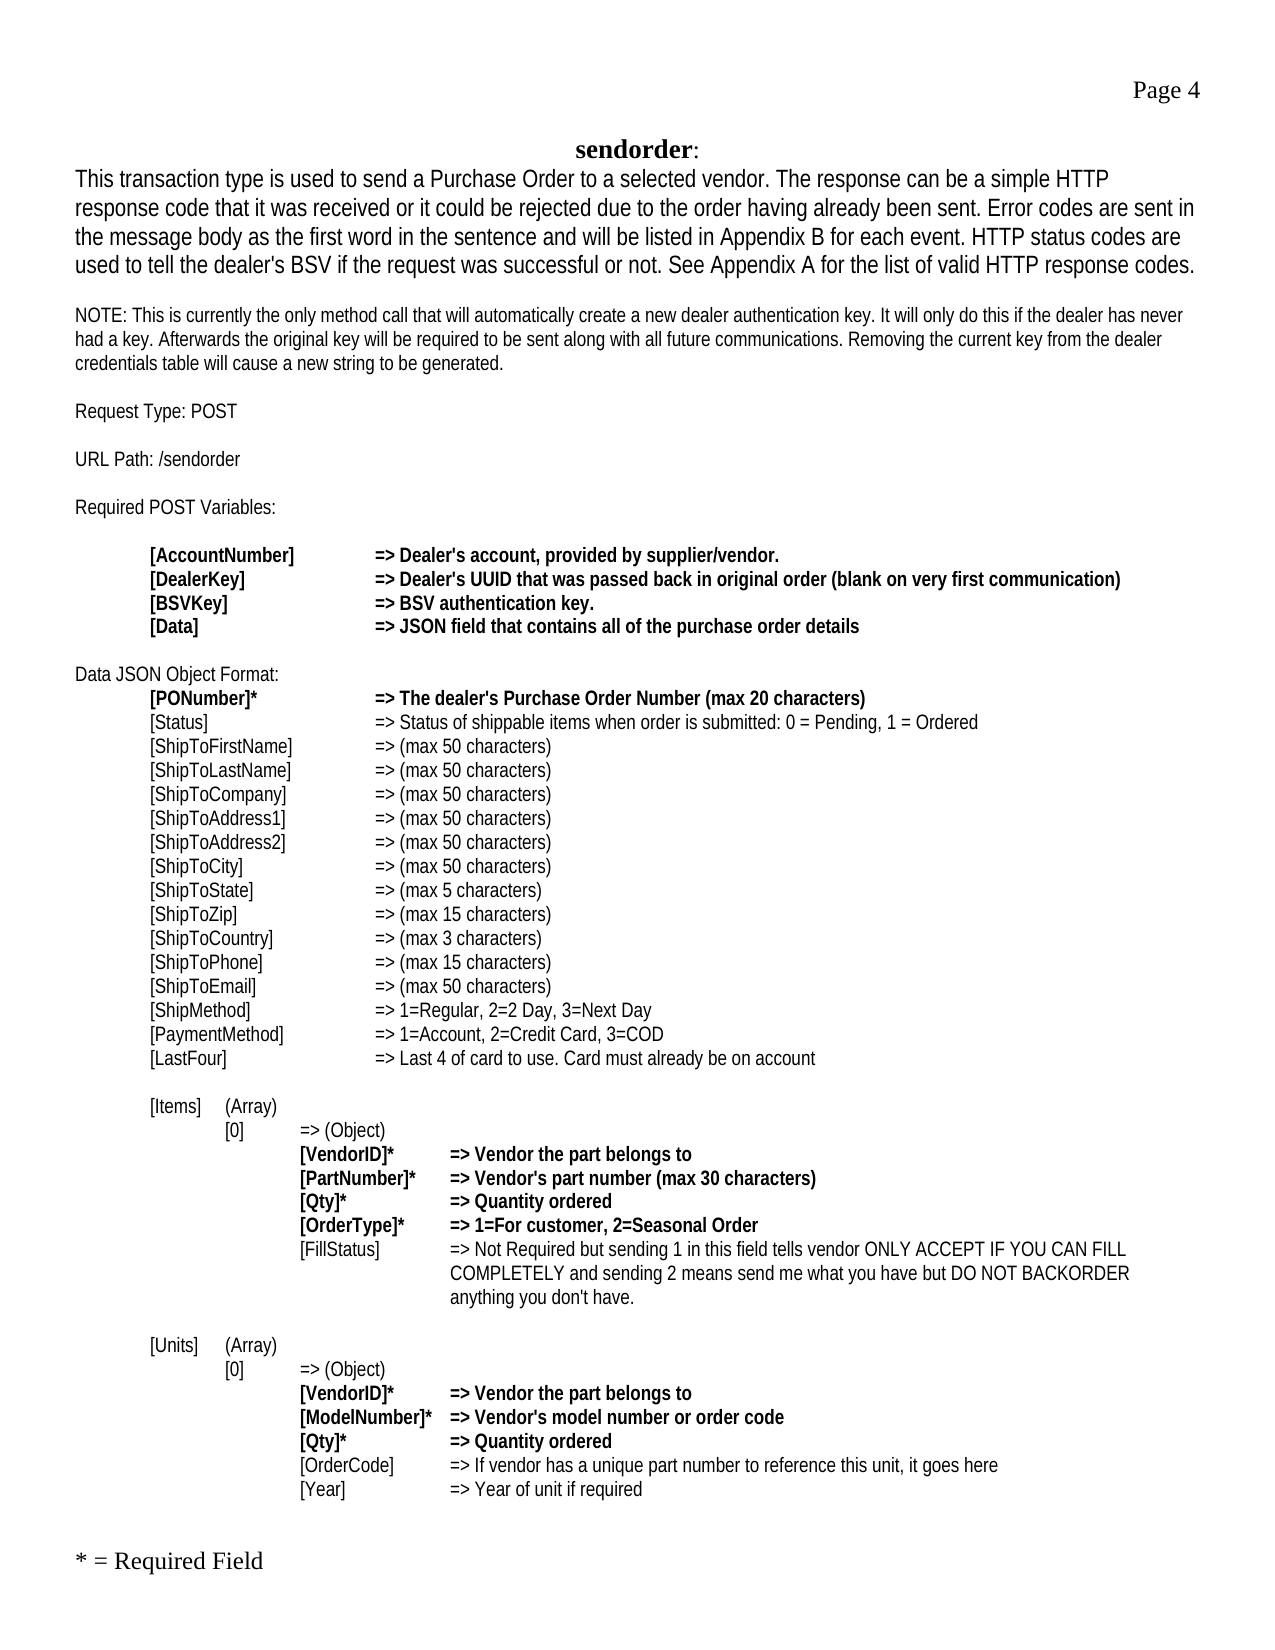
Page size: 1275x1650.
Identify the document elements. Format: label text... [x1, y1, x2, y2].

text URL Path: /sendorder [75, 447, 1200, 471]
text [ShipToPhone] => (max 15 characters) [75, 950, 1200, 974]
text [PONumber]* => The dealer's Purchase Order Number (max 20 characters) [75, 686, 1200, 710]
text [OrderCode] => If vendor has a unique part number to reference this unit, it goes here [75, 1453, 1200, 1477]
text [FillStatus] => Not Required but sending 1 in this field tells vendor ONLY ACCEPT IF YOU CAN FILL COMPLETELY and sending 2 means send me what you have but DO NOT BACKORDER anything you don't have. [300, 1237, 1200, 1309]
text [ShipToAddress2] => (max 50 characters) [75, 830, 1200, 854]
text [0] => (Object) [75, 1357, 1200, 1381]
text [VendorID]* => Vendor the part belongs to [75, 1381, 1200, 1405]
text [ShipToFirstName] => (max 50 characters) [75, 734, 1200, 758]
text Request Type: POST [75, 399, 1200, 423]
text [PartNumber]* => Vendor's part number (max 30 characters) [75, 1165, 1200, 1189]
text [Data] => JSON field that contains all of the purchase order details [75, 614, 1200, 638]
text sendorder: [75, 133, 1200, 164]
text [BSVKey] => BSV authentication key. [75, 590, 1200, 614]
text [Items] (Array) [75, 1093, 1200, 1117]
text [LastFour] => Last 4 of card to use. Card must already be on account [75, 1046, 1200, 1069]
text Required POST Variables: [75, 494, 1200, 518]
text [ShipToCity] => (max 50 characters) [75, 854, 1200, 878]
text [ShipToZip] => (max 15 characters) [75, 902, 1200, 926]
text [0] => (Object) [75, 1117, 1200, 1141]
text [DealerKey] => Dealer's UUID that was passed back in original order (blank on very first communication) [75, 566, 1200, 590]
text [Status] => Status of shippable items when order is submitted: 0 = Pending, 1 = Ordered [75, 710, 1200, 734]
text [Units] (Array) [75, 1333, 1200, 1357]
text [AccountNumber] => Dealer's account, provided by supplier/vendor. [75, 542, 1200, 566]
text [ShipToEmail] => (max 50 characters) [75, 974, 1200, 998]
text [ShipToAddress1] => (max 50 characters) [75, 806, 1200, 830]
text [PaymentMethod] => 1=Account, 2=Credit Card, 3=COD [75, 1022, 1200, 1046]
text [VendorID]* => Vendor the part belongs to [75, 1141, 1200, 1165]
text [Qty]* => Quantity ordered [75, 1429, 1200, 1453]
text NOTE: This is currently the only method call that will automatically create a new dealer authentication key. It will only do this if the dealer has never had a key. Afterwards the original key will be required to be sent along with all future communications. Removing the current key from the dealer credentials table will cause a new string to be generated. [75, 303, 1200, 375]
text [ShipToLastName] => (max 50 characters) [75, 758, 1200, 782]
text [Qty]* => Quantity ordered [75, 1189, 1200, 1213]
text This transaction type is used to send a Purchase Order to a selected vendor. The response can be a simple HTTP response code that it was received or it could be rejected due to the order having already been sent. Error codes are sent in the message body as the first word in the sentence and will be listed in Appendix B for each event. HTTP status codes are used to tell the dealer's BSV if the request was successful or not. See Appendix A for the list of valid HTTP response codes. [75, 164, 1200, 279]
text [ModelNumber]* => Vendor's model number or order code [75, 1405, 1200, 1429]
text [ShipMethod] => 1=Regular, 2=2 Day, 3=Next Day [75, 998, 1200, 1022]
text [ShipToState] => (max 5 characters) [75, 878, 1200, 902]
text [ShipToCompany] => (max 50 characters) [75, 782, 1200, 806]
text [ShipToCountry] => (max 3 characters) [75, 926, 1200, 950]
text [OrderType]* => 1=For customer, 2=Seasonal Order [75, 1213, 1200, 1237]
text Data JSON Object Format: [75, 662, 1200, 686]
text [Year] => Year of unit if required [75, 1477, 1200, 1501]
